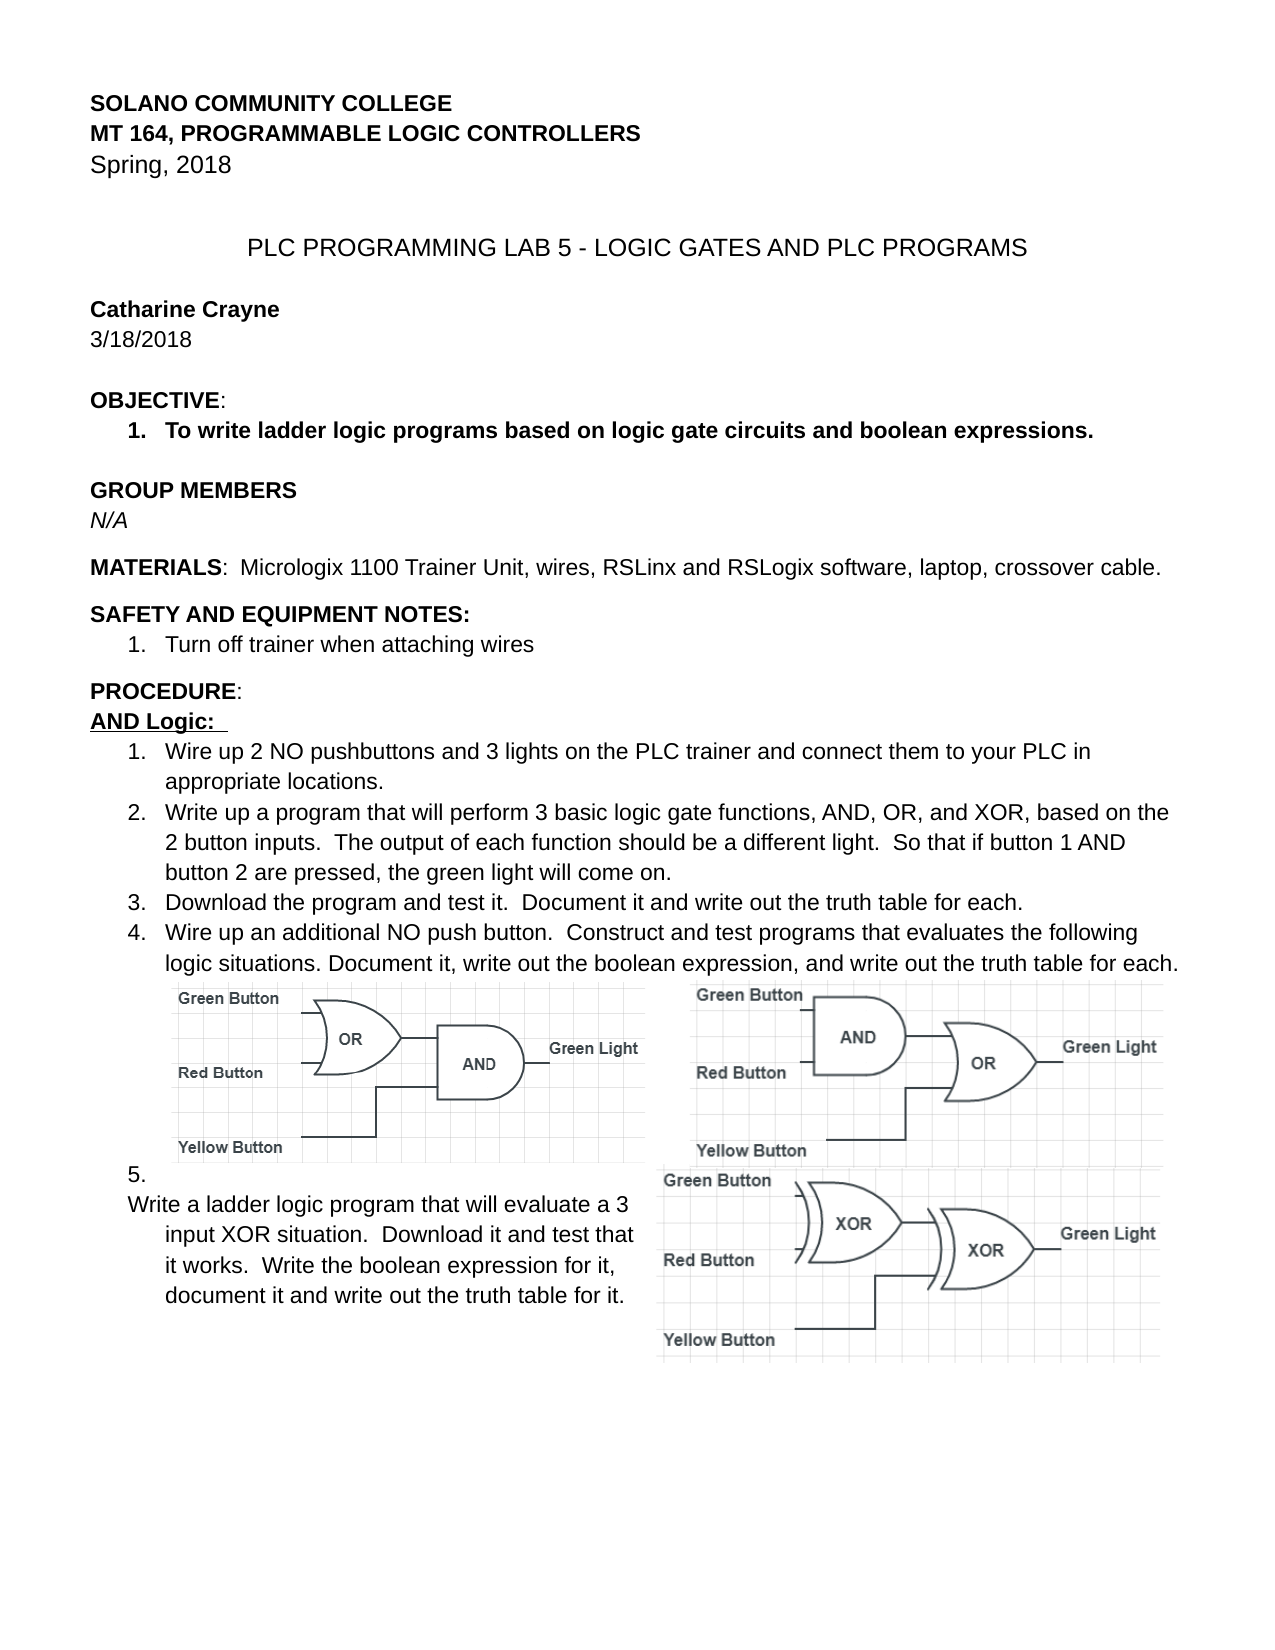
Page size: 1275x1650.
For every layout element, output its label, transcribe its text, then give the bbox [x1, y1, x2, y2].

list Wire up an additional NO push button. Construct and test programs that evaluates the following logic situations. Document it, write out the boolean expression, and write out the truth table for each. [127, 919, 1185, 976]
text AND Logic: [90, 708, 1185, 734]
text SOLANO COMMUNITY COLLEGE [90, 90, 1185, 116]
text GROUP MEMBERS [90, 477, 1185, 503]
list Download the program and test it. Document it and write out the truth table for each. [127, 889, 1185, 915]
picture [171, 982, 646, 1163]
text Catharine Crayne [90, 296, 1185, 322]
list Write up a program that will perform 3 basic logic gate functions, AND, OR, and XOR, based on the 2 button inputs. The output of each function should be a different light. So that if button 1 AND button 2 are pressed, the green light will come on. [127, 798, 1185, 885]
text OBJECTIVE: [90, 387, 1185, 413]
list Wire up 2 NO pushbuttons and 3 lights on the PLC trainer and connect them to your PLC in appropriate locations. [127, 738, 1185, 794]
list To write ladder logic programs based on logic gate circuits and boolean expressions. [127, 417, 1185, 443]
picture [656, 980, 1164, 1363]
text SAFETY AND EQUIPMENT NOTES: [90, 601, 1185, 627]
text PROCEDURE: [90, 678, 1185, 704]
text MATERIALS: Micrologix 1100 Trainer Unit, wires, RSLinx and RSLogix software, laptop, crossover cable. [90, 554, 1185, 580]
text MT 164, PROGRAMMABLE LOGIC CONTROLLERS [90, 120, 1185, 146]
list Turn off trainer when attaching wires [127, 631, 1185, 657]
list Write a ladder logic program that will evaluate a 3 input XOR situation. Download it and test that it works. Write the boolean expression for it, document it and write out the truth table for it. [127, 1161, 689, 1308]
text N/A [90, 507, 1185, 534]
text Spring, 2018 [90, 150, 1185, 179]
text 3/18/2018 [90, 326, 1185, 352]
text PLC PROGRAMMING LAB 5 - LOGIC GATES AND PLC PROGRAMS [90, 233, 1185, 261]
